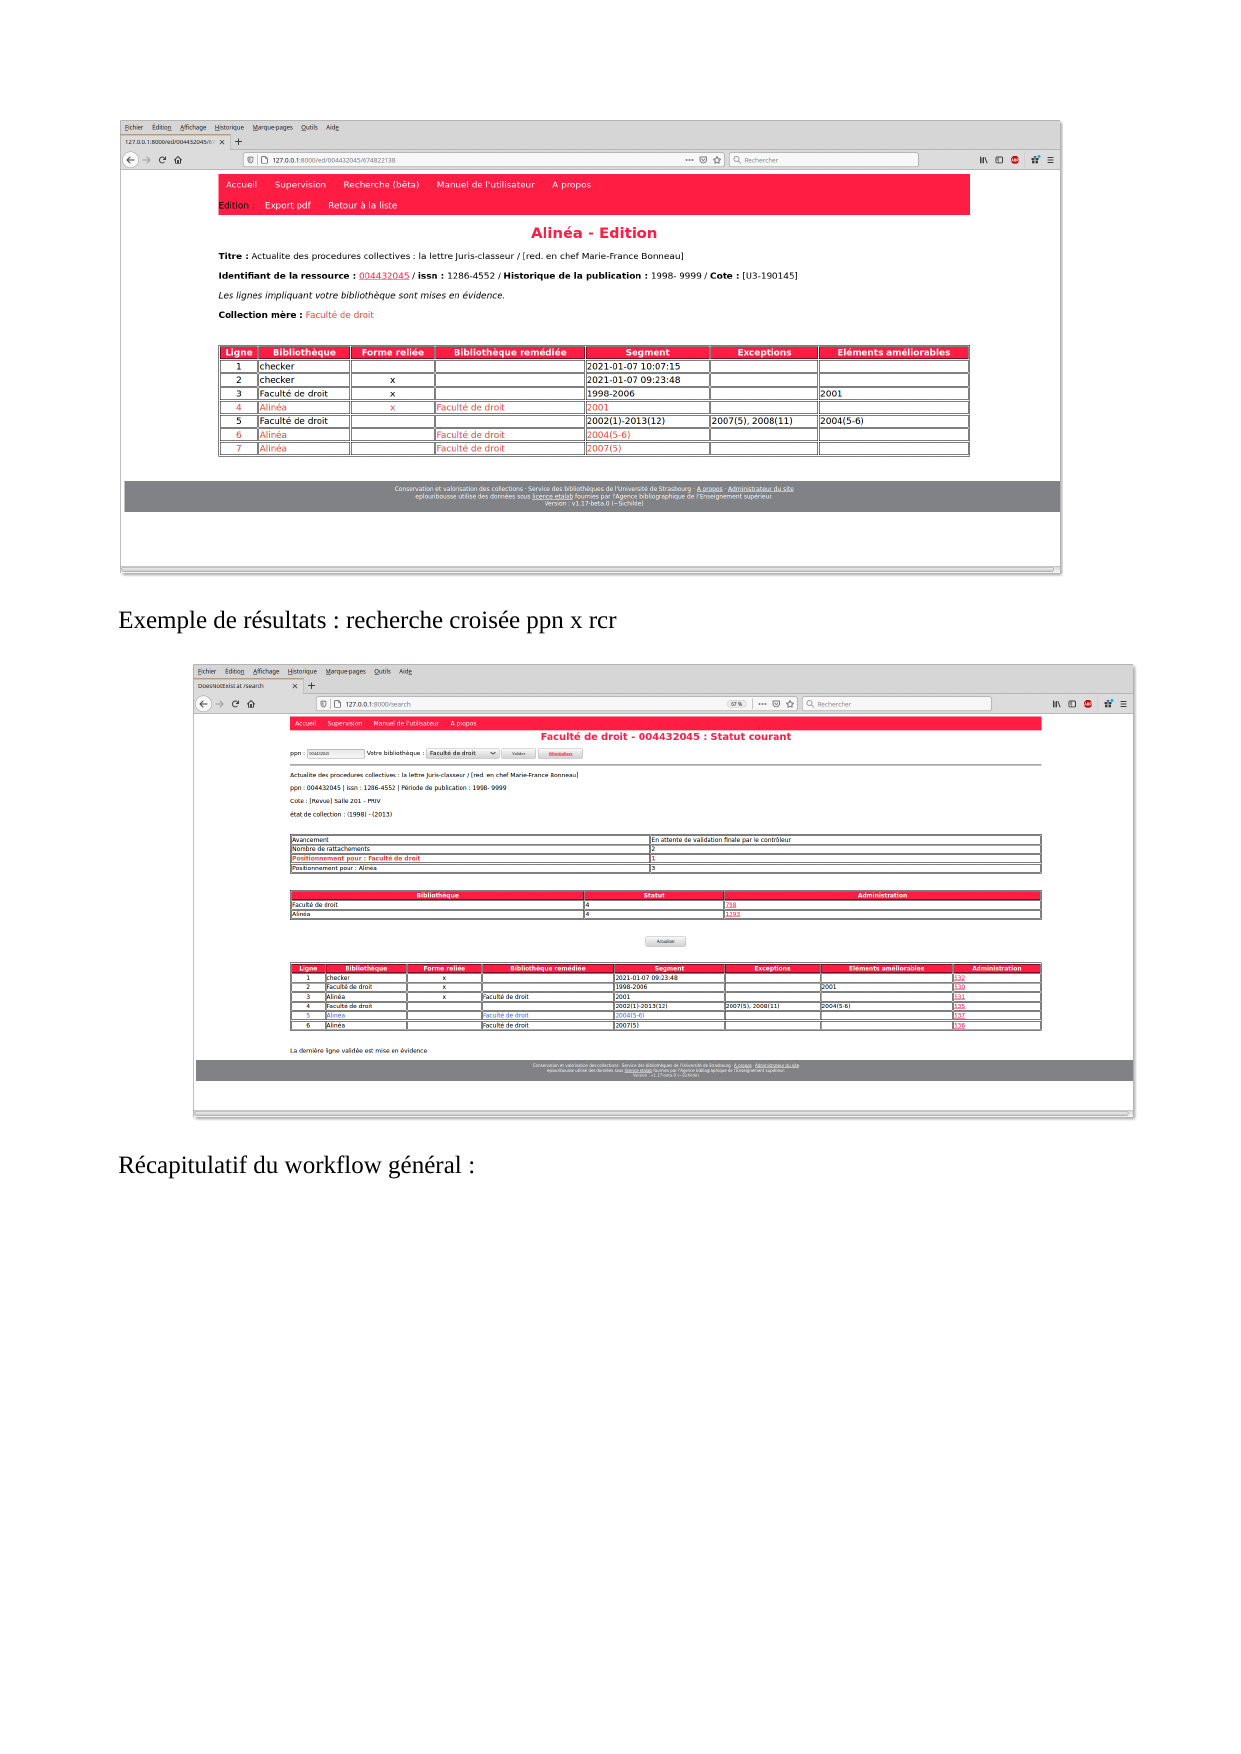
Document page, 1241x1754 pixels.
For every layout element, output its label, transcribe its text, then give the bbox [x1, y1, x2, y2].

picture [191, 662, 1137, 1121]
text Exemple de résultats : recherche croisée ppn x rcr [118, 605, 1122, 634]
picture [118, 118, 1064, 577]
text Récapitulatif du workflow général : [118, 1150, 1122, 1178]
